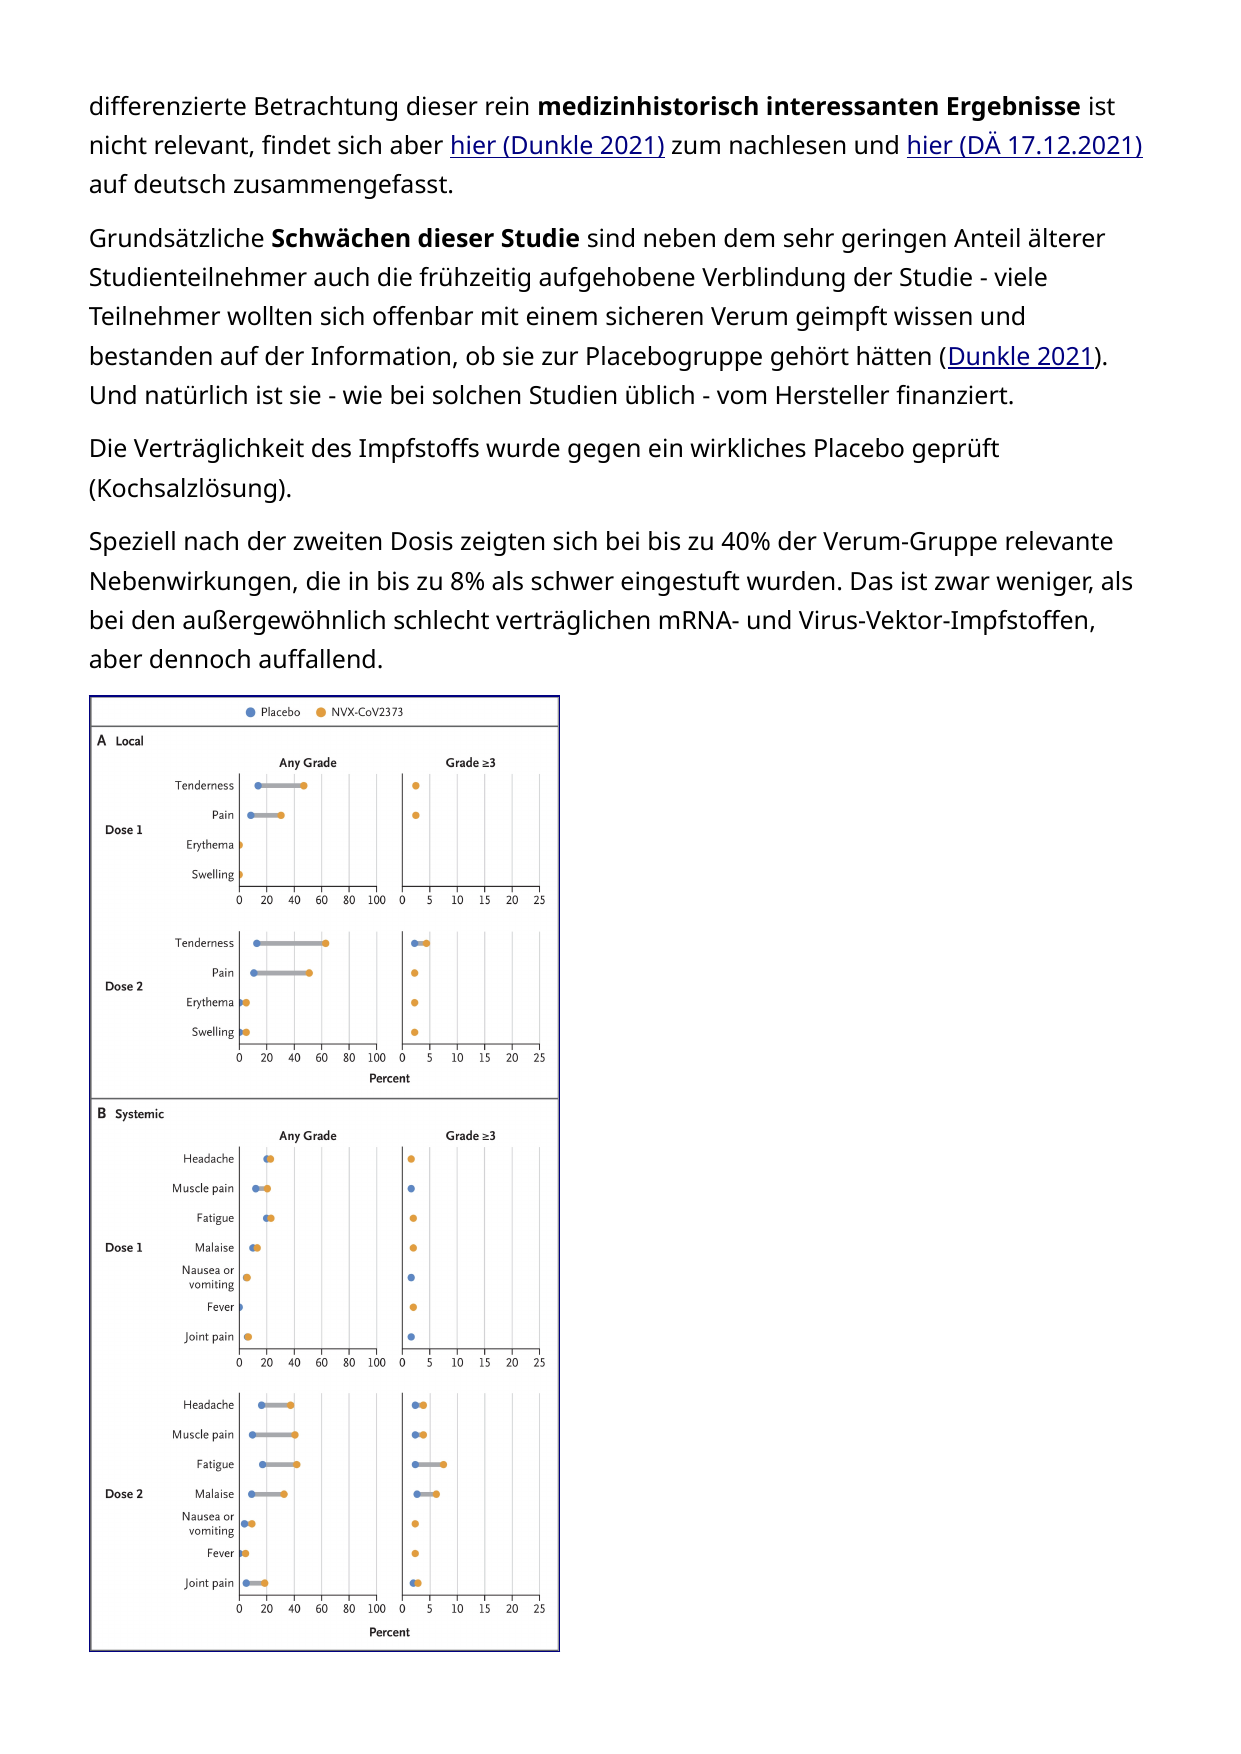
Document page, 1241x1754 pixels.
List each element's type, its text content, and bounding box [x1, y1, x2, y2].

text Die Verträglichkeit des Impfstoffs wurde gegen ein wirkliches Placebo geprüft (Kochsalzlösung). [88, 431, 1152, 504]
text differenzierte Betrachtung dieser rein medizinhistorisch interessanten Ergebnisse ist nicht relevant, findet sich aber hier (Dunkle 2021) zum nachlesen und hier (DÄ 17.12.2021) auf deutsch zusammengefasst. [88, 88, 1152, 201]
text Grundsätzliche Schwächen dieser Studie sind neben dem sehr geringen Anteil älterer Studienteilnehmer auch die frühzeitig aufgehobene Verblindung der Studie - viele Teilnehmer wollten sich offenbar mit einem sicheren Verum geimpft wissen und bestanden auf der Information, ob sie zur Placebogruppe gehört hätten (Dunkle 2021). Und natürlich ist sie - wie bei solchen Studien üblich - vom Hersteller finanziert. [88, 221, 1152, 411]
text Speziell nach der zweiten Dosis zeigten sich bei bis zu 40% der Verum-Gruppe relevante Nebenwirkungen, die in bis zu 8% als schwer eingestuft wurden. Das ist zwar weniger, als bei den außergewöhnlich schlecht verträglichen mRNA- und Virus-Vektor-Impfstoffen, aber dennoch auffallend. [88, 524, 1152, 676]
picture [90, 697, 559, 1651]
